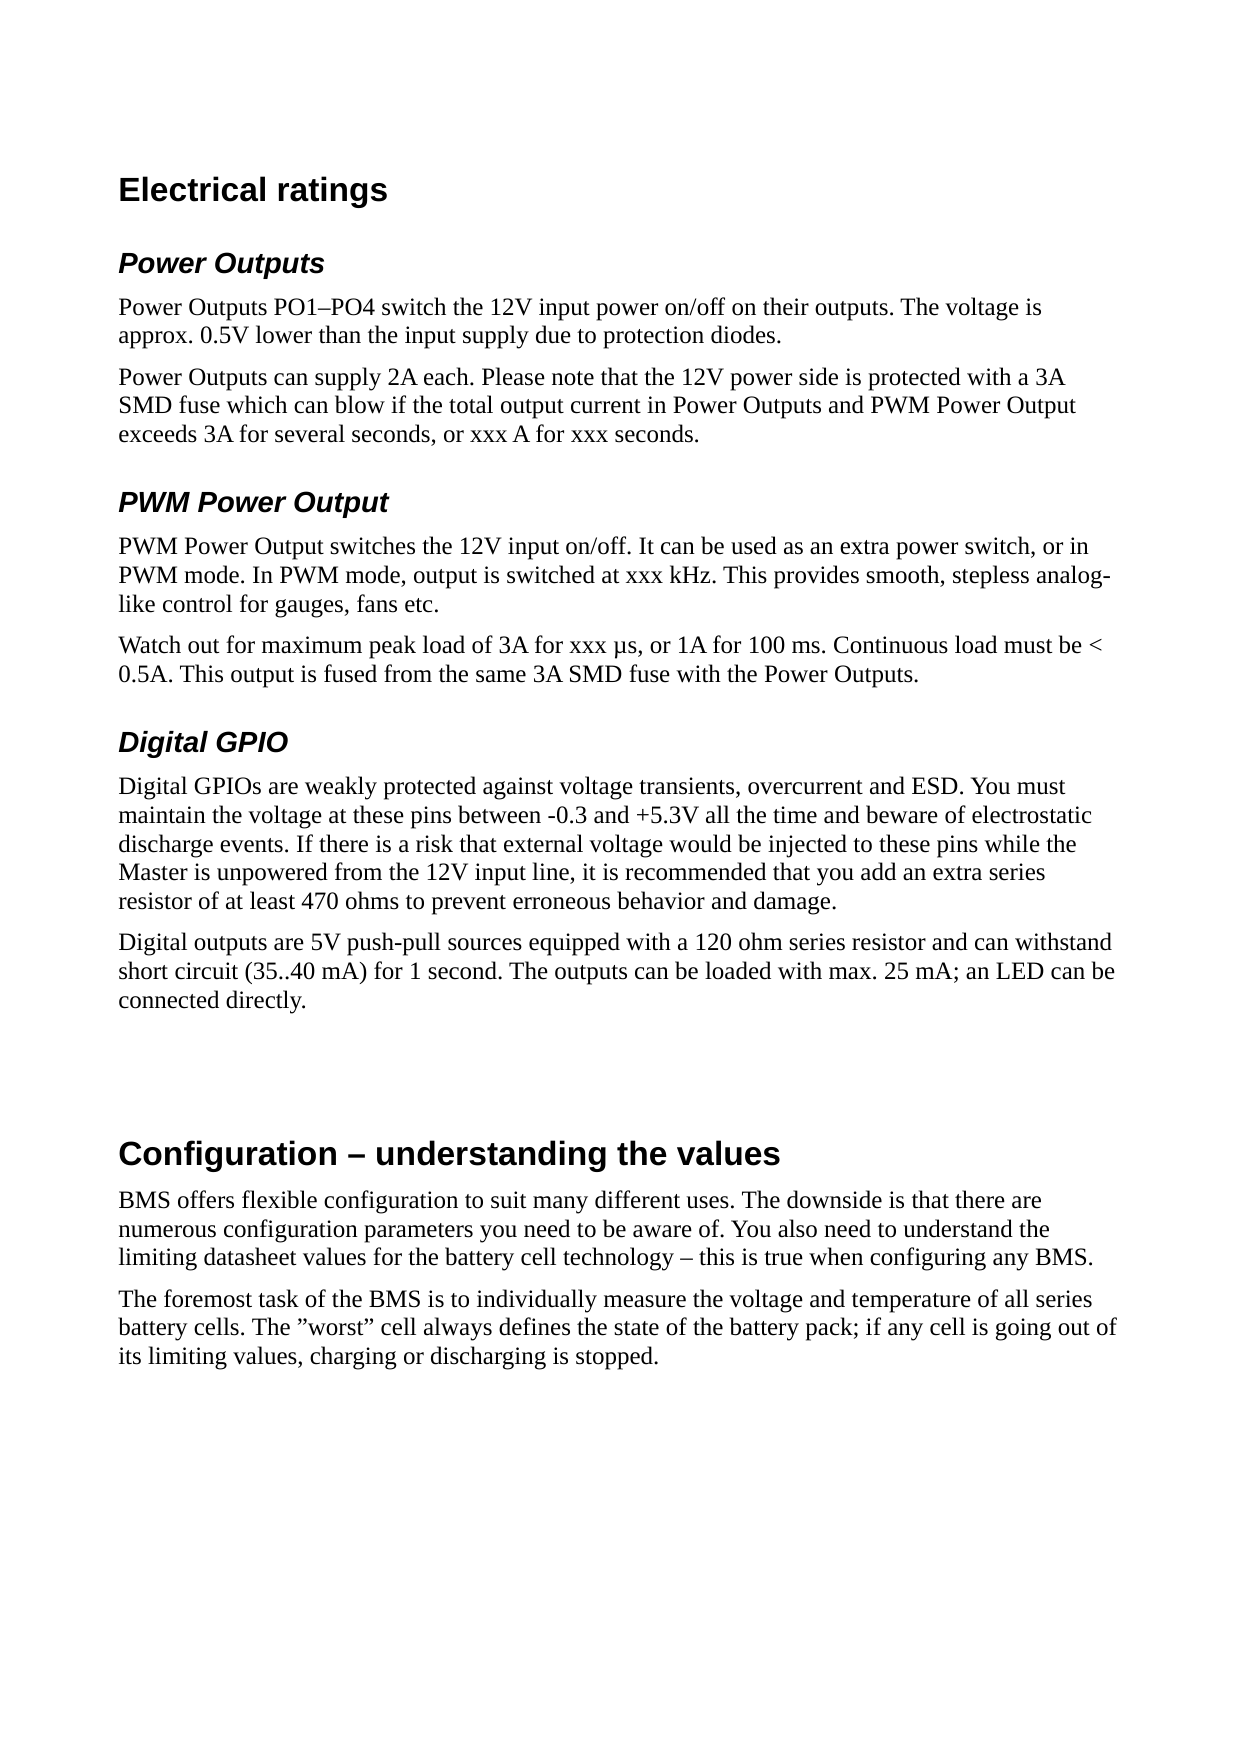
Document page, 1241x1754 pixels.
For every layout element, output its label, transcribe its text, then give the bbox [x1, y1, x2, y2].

text Power Outputs can supply 2A each. Please note that the 12V power side is protected with a 3A SMD fuse which can blow if the total output current in Power Outputs and PWM Power Output exceeds 3A for several seconds, or xxx A for xxx seconds. [118, 362, 1122, 448]
text PWM Power Output switches the 12V input on/off. It can be used as an extra power switch, or in PWM mode. In PWM mode, output is switched at xxx kHz. This provides smooth, stepless analog-like control for gauges, fans etc. [118, 531, 1122, 618]
subtitle Digital GPIO [118, 725, 1122, 759]
text Watch out for maximum peak load of 3A for xxx µs, or 1A for 100 ms. Continuous load must be < 0.5A. This output is fused from the same 3A SMD fuse with the Power Outputs. [118, 630, 1122, 688]
subtitle PWM Power Output [118, 485, 1122, 519]
text Digital GPIOs are weakly protected against voltage transients, overcurrent and ESD. You must maintain the voltage at these pins between -0.3 and +5.3V all the time and beware of electrostatic discharge events. If there is a risk that external voltage would be injected to these pins while the Master is unpowered from the 12V input line, it is recommended that you add an extra series resistor of at least 470 ohms to prevent erroneous behavior and damage. [118, 771, 1122, 915]
text Digital outputs are 5V push-pull sources equipped with a 120 ohm series resistor and can withstand short circuit (35..40 mA) for 1 second. The outputs can be loaded with max. 25 mA; an LED can be connected directly. [118, 927, 1122, 1014]
subtitle Power Outputs [118, 246, 1122, 279]
subtitle Electrical ratings [118, 169, 1122, 208]
text The foremost task of the BMS is to individually measure the voltage and temperature of all series battery cells. The ”worst” cell always defines the state of the battery pack; if any cell is going out of its limiting values, charging or discharging is stopped. [118, 1284, 1122, 1370]
text Power Outputs PO1–PO4 switch the 12V input power on/off on their outputs. The voltage is approx. 0.5V lower than the input supply due to protection diodes. [118, 292, 1122, 349]
text BMS offers flexible configuration to suit many different uses. The downside is that there are numerous configuration parameters you need to be aware of. You also need to understand the limiting datasheet values for the battery cell technology – this is true when configuring any BMS. [118, 1185, 1122, 1271]
subtitle Configuration – understanding the values [118, 1134, 1122, 1172]
